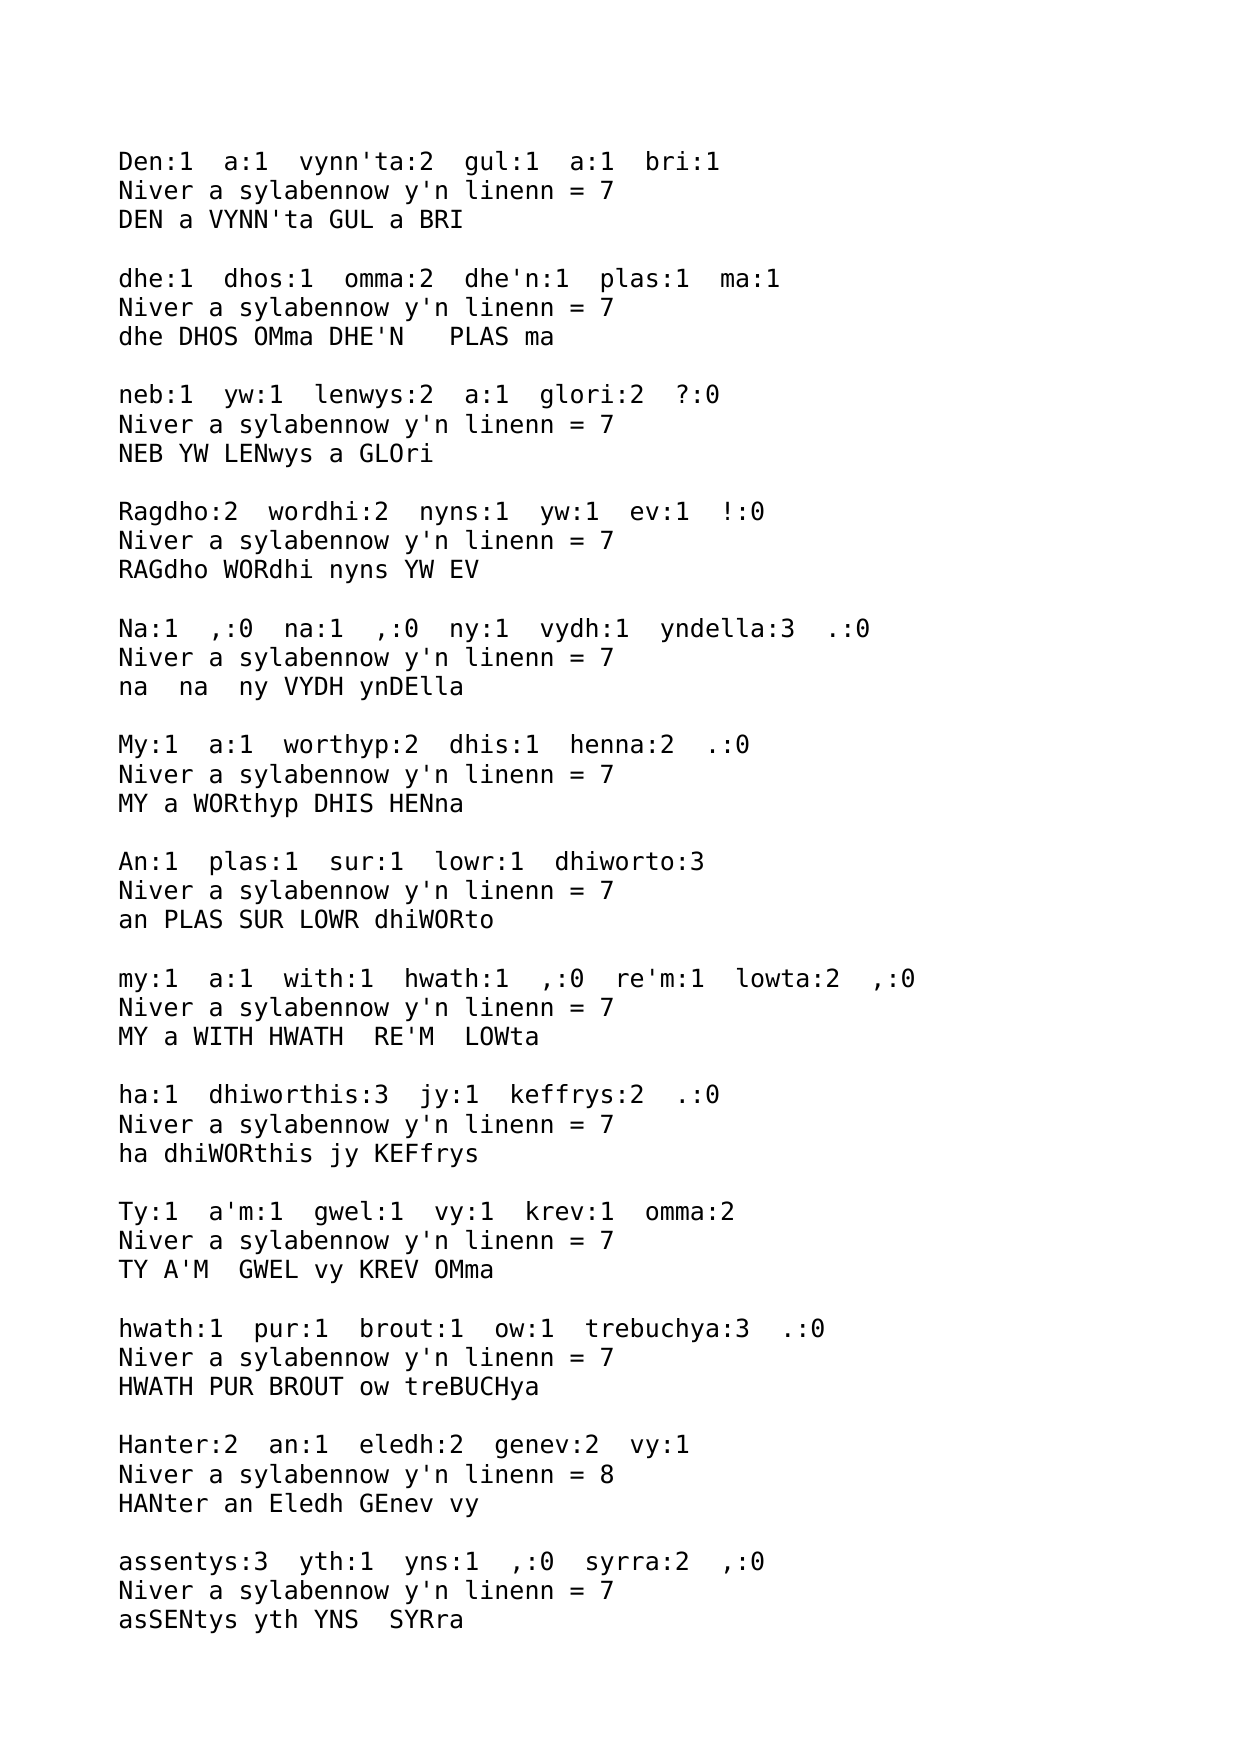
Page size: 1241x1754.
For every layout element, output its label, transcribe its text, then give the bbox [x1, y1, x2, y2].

text Niver a sylabennow y'n linenn = 7 [118, 993, 1122, 1022]
text HANter an Eledh GEnev vy [118, 1489, 1122, 1518]
text Hanter:2 an:1 eledh:2 genev:2 vy:1 [118, 1431, 1122, 1460]
text RAGdho WORdhi nyns YW EV [118, 556, 1122, 585]
text Niver a sylabennow y'n linenn = 7 [118, 526, 1122, 556]
text Niver a sylabennow y'n linenn = 7 [118, 760, 1122, 789]
text Niver a sylabennow y'n linenn = 7 [118, 293, 1122, 322]
text Den:1 a:1 vynn'ta:2 gul:1 a:1 bri:1 [118, 147, 1122, 176]
text Na:1 ,:0 na:1 ,:0 ny:1 vydh:1 yndella:3 .:0 [118, 614, 1122, 643]
text dhe DHOS OMma DHE'N PLAS ma [118, 322, 1122, 351]
text Niver a sylabennow y'n linenn = 7 [118, 1110, 1122, 1139]
text Niver a sylabennow y'n linenn = 7 [118, 1343, 1122, 1372]
text ha:1 dhiworthis:3 jy:1 keffrys:2 .:0 [118, 1081, 1122, 1110]
text na na ny VYDH ynDElla [118, 672, 1122, 701]
text asSENtys yth YNS SYRra [118, 1606, 1122, 1635]
text Ty:1 a'm:1 gwel:1 vy:1 krev:1 omma:2 [118, 1197, 1122, 1226]
text MY a WITH HWATH RE'M LOWta [118, 1022, 1122, 1051]
text Niver a sylabennow y'n linenn = 7 [118, 176, 1122, 206]
text Niver a sylabennow y'n linenn = 7 [118, 1226, 1122, 1256]
text neb:1 yw:1 lenwys:2 a:1 glori:2 ?:0 [118, 381, 1122, 410]
text Niver a sylabennow y'n linenn = 7 [118, 410, 1122, 439]
text dhe:1 dhos:1 omma:2 dhe'n:1 plas:1 ma:1 [118, 264, 1122, 293]
text Niver a sylabennow y'n linenn = 8 [118, 1460, 1122, 1489]
text Ragdho:2 wordhi:2 nyns:1 yw:1 ev:1 !:0 [118, 497, 1122, 526]
text TY A'M GWEL vy KREV OMma [118, 1256, 1122, 1285]
text ha dhiWORthis jy KEFfrys [118, 1139, 1122, 1168]
text Niver a sylabennow y'n linenn = 7 [118, 876, 1122, 906]
text MY a WORthyp DHIS HENna [118, 789, 1122, 818]
text An:1 plas:1 sur:1 lowr:1 dhiworto:3 [118, 847, 1122, 876]
text HWATH PUR BROUT ow treBUCHya [118, 1372, 1122, 1401]
text my:1 a:1 with:1 hwath:1 ,:0 re'm:1 lowta:2 ,:0 [118, 964, 1122, 993]
text Niver a sylabennow y'n linenn = 7 [118, 1576, 1122, 1606]
text assentys:3 yth:1 yns:1 ,:0 syrra:2 ,:0 [118, 1547, 1122, 1576]
text hwath:1 pur:1 brout:1 ow:1 trebuchya:3 .:0 [118, 1314, 1122, 1343]
text DEN a VYNN'ta GUL a BRI [118, 206, 1122, 235]
text My:1 a:1 worthyp:2 dhis:1 henna:2 .:0 [118, 731, 1122, 760]
text NEB YW LENwys a GLOri [118, 439, 1122, 468]
text Niver a sylabennow y'n linenn = 7 [118, 643, 1122, 672]
text an PLAS SUR LOWR dhiWORto [118, 906, 1122, 935]
